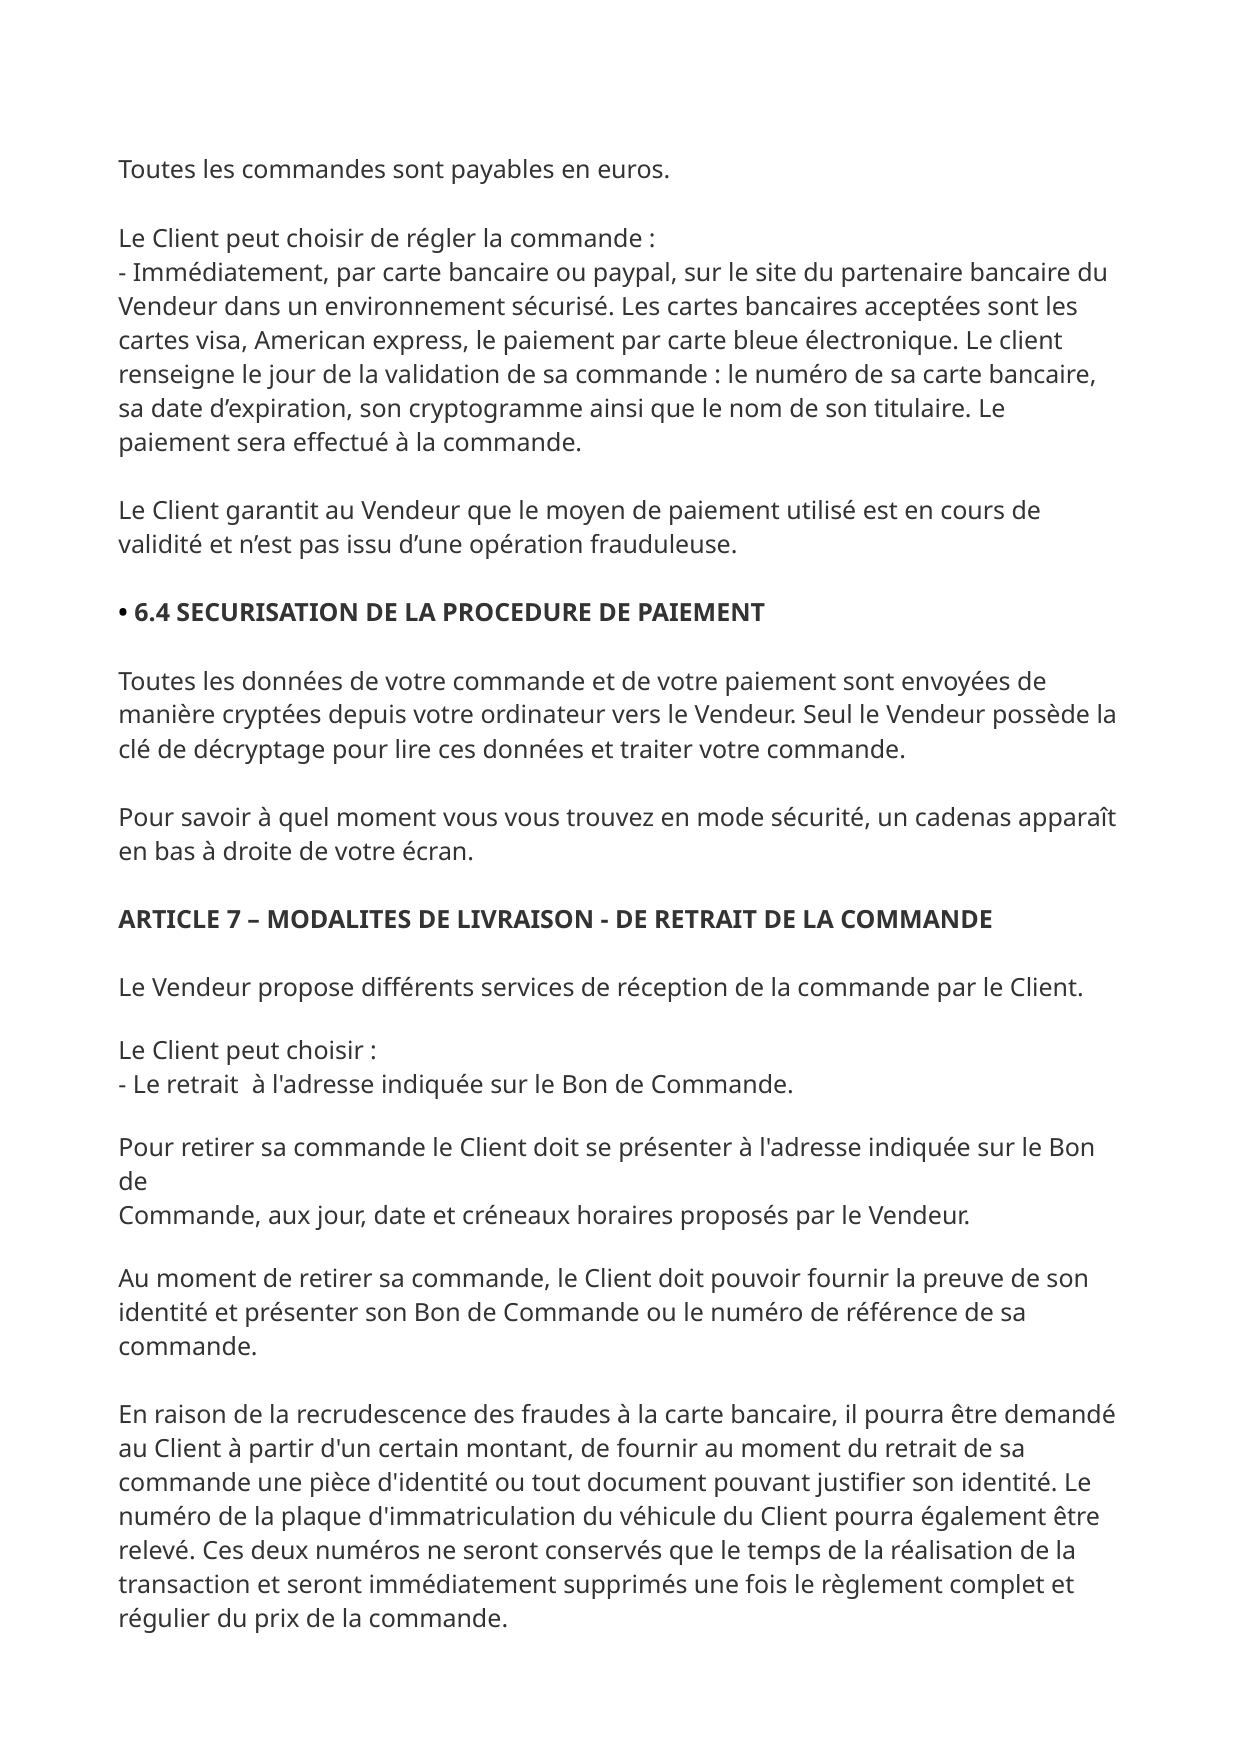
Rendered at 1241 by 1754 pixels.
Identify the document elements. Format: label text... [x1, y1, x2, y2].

text Commande, aux jour, date et créneaux horaires proposés par le Vendeur. [118, 1197, 1122, 1260]
text Toutes les commandes sont payables en euros. Le Client peut choisir de régler la commande : - Immédiatement, par carte bancaire ou paypal, sur le site du partenaire bancaire du Vendeur dans un environnement sécurisé. Les cartes bancaires acceptées sont les cartes visa, American express, le paiement par carte bleue électronique. Le client renseigne le jour de la validation de sa commande : le numéro de sa carte bancaire, sa date d’expiration, son cryptogramme ainsi que le nom de son titulaire. Le paiement sera effectué à la commande. Le Client garantit au Vendeur que le moyen de paiement utilisé est en cours de validité et n’est pas issu d’une opération frauduleuse. • 6.4 SECURISATION DE LA PROCEDURE DE PAIEMENT Toutes les données de votre commande et de votre paiement sont envoyées de manière cryptées depuis votre ordinateur vers le Vendeur. Seul le Vendeur possède la clé de décryptage pour lire ces données et traiter votre commande. Pour savoir à quel moment vous vous trouvez en mode sécurité, un cadenas apparaît en bas à droite de votre écran. ARTICLE 7 – MODALITES DE LIVRAISON - DE RETRAIT DE LA COMMANDE Le Vendeur propose différents services de réception de la commande par le Client. [118, 118, 1122, 1032]
text Au moment de retirer sa commande, le Client doit pouvoir fournir la preuve de son identité et présenter son Bon de Commande ou le numéro de référence de sa commande. En raison de la recrudescence des fraudes à la carte bancaire, il pourra être demandé au Client à partir d'un certain montant, de fournir au moment du retrait de sa commande une pièce d'identité ou tout document pouvant justifier son identité. Le numéro de la plaque d'immatriculation du véhicule du Client pourra également être relevé. Ces deux numéros ne seront conservés que le temps de la réalisation de la transaction et seront immédiatement supprimés une fois le règlement complet et régulier du prix de la commande. [118, 1260, 1122, 1635]
text Pour retirer sa commande le Client doit se présenter à l'adresse indiquée sur le Bon de [118, 1129, 1122, 1197]
text Le Client peut choisir : - Le retrait à l'adresse indiquée sur le Bon de Commande. [118, 1032, 1122, 1129]
